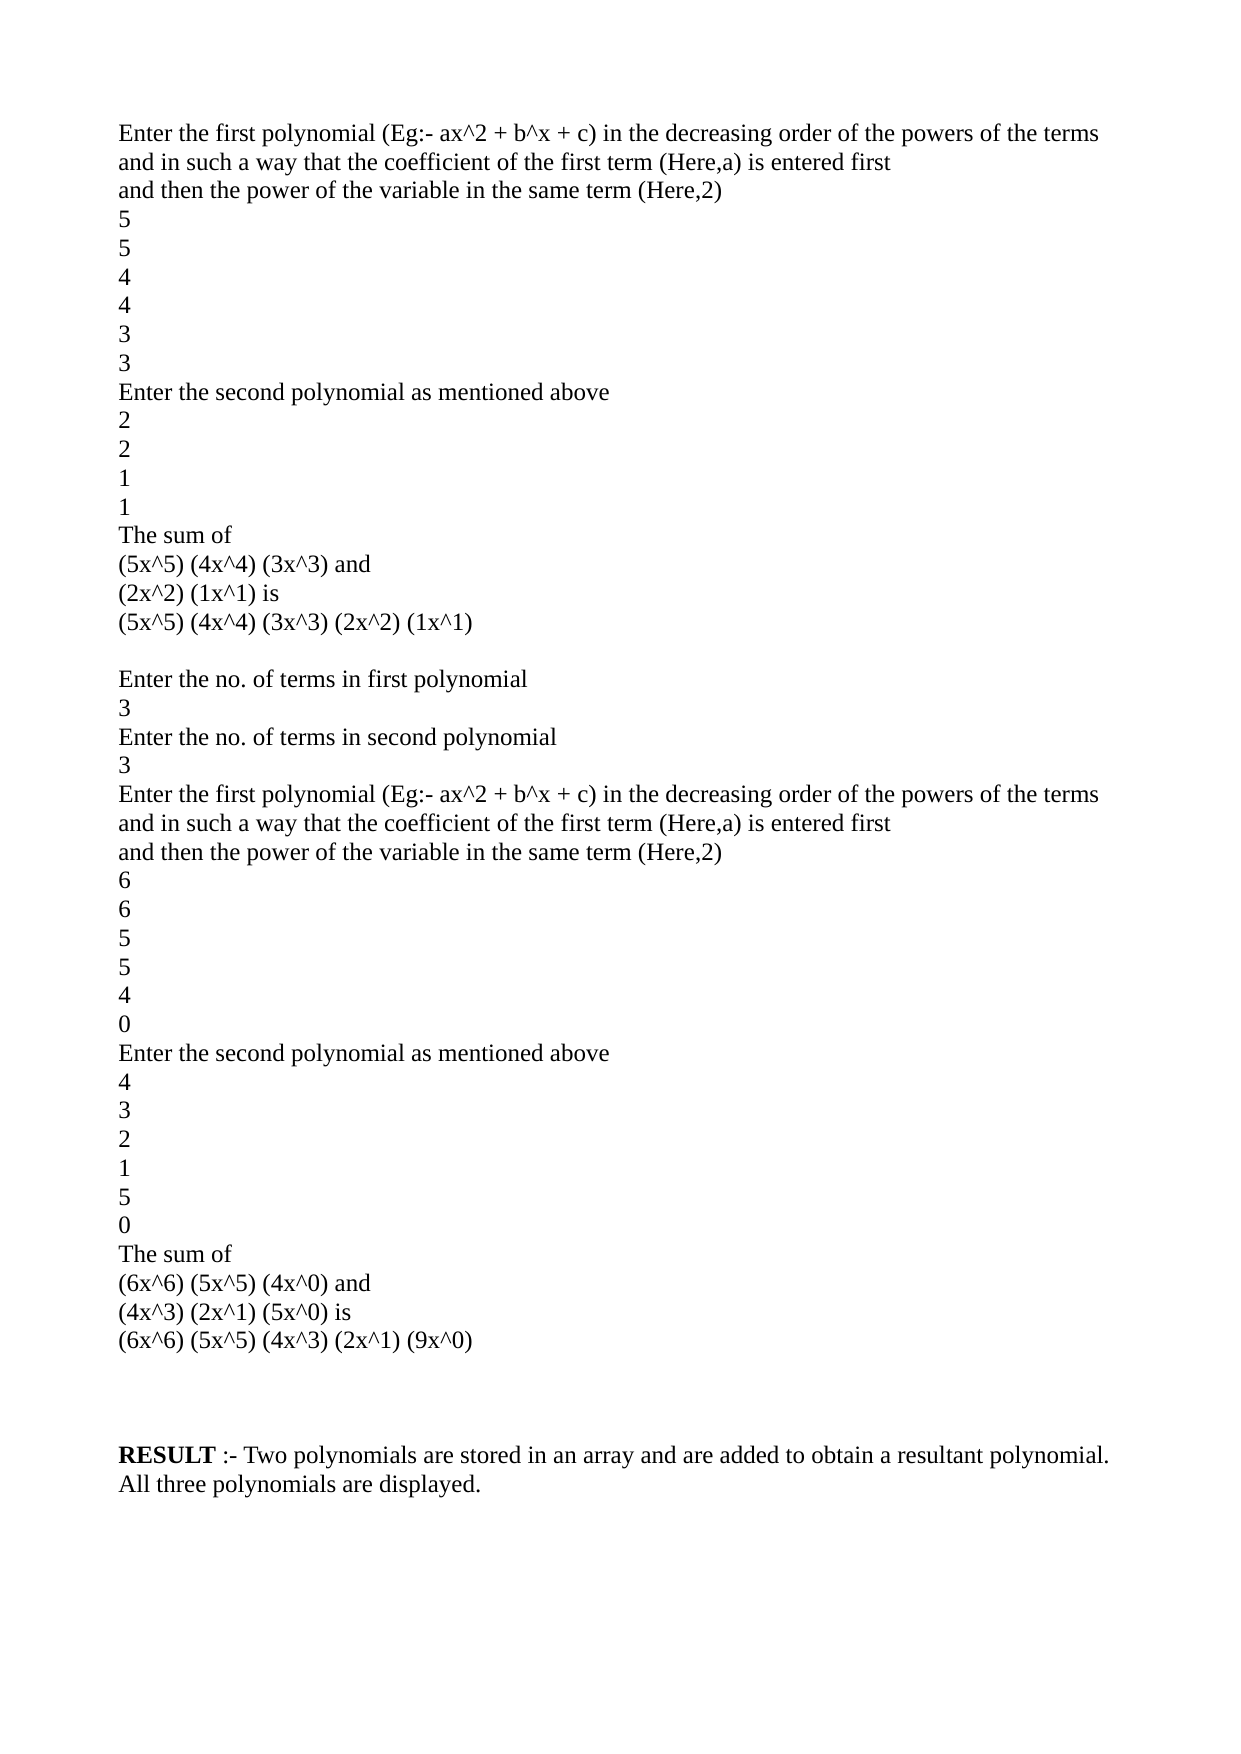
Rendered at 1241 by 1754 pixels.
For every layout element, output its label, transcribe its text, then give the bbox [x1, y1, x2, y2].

text 4 [118, 981, 1122, 1009]
text 4 [118, 262, 1122, 291]
text 4 [118, 291, 1122, 319]
text The sum of [118, 1239, 1122, 1268]
text 4 [118, 1067, 1122, 1096]
text 6 [118, 866, 1122, 894]
text 0 [118, 1009, 1122, 1038]
text 3 [118, 1096, 1122, 1124]
text 3 [118, 348, 1122, 377]
text 0 [118, 1211, 1122, 1239]
text Enter the first polynomial (Eg:- ax^2 + b^x + c) in the decreasing order of the powers of the terms [118, 118, 1122, 147]
text 2 [118, 434, 1122, 463]
text 1 [118, 1153, 1122, 1182]
text Enter the second polynomial as mentioned above [118, 377, 1122, 406]
text (6x^6) (5x^5) (4x^0) and [118, 1268, 1122, 1297]
text 5 [118, 1182, 1122, 1211]
text 6 [118, 894, 1122, 923]
text and in such a way that the coefficient of the first term (Here,a) is entered first [118, 808, 1122, 837]
text The sum of [118, 521, 1122, 549]
text Enter the second polynomial as mentioned above [118, 1038, 1122, 1067]
text (4x^3) (2x^1) (5x^0) is [118, 1297, 1122, 1326]
text 2 [118, 1124, 1122, 1153]
text RESULT :- Two polynomials are stored in an array and are added to obtain a resultant polynomial. All three polynomials are displayed. [118, 1441, 1122, 1498]
text 5 [118, 204, 1122, 233]
text and then the power of the variable in the same term (Here,2) [118, 837, 1122, 866]
text (5x^5) (4x^4) (3x^3) and [118, 549, 1122, 578]
text 2 [118, 406, 1122, 434]
text Enter the no. of terms in second polynomial [118, 722, 1122, 751]
text 3 [118, 751, 1122, 779]
text (6x^6) (5x^5) (4x^3) (2x^1) (9x^0) [118, 1326, 1122, 1354]
text 3 [118, 319, 1122, 348]
text 1 [118, 463, 1122, 492]
text (5x^5) (4x^4) (3x^3) (2x^2) (1x^1) [118, 607, 1122, 636]
text and in such a way that the coefficient of the first term (Here,a) is entered first [118, 147, 1122, 176]
text Enter the first polynomial (Eg:- ax^2 + b^x + c) in the decreasing order of the powers of the terms [118, 779, 1122, 808]
text 5 [118, 952, 1122, 981]
text (2x^2) (1x^1) is [118, 578, 1122, 607]
text 1 [118, 492, 1122, 521]
text Enter the no. of terms in first polynomial [118, 664, 1122, 693]
text 5 [118, 233, 1122, 262]
text 3 [118, 693, 1122, 722]
text 5 [118, 923, 1122, 952]
text and then the power of the variable in the same term (Here,2) [118, 176, 1122, 204]
